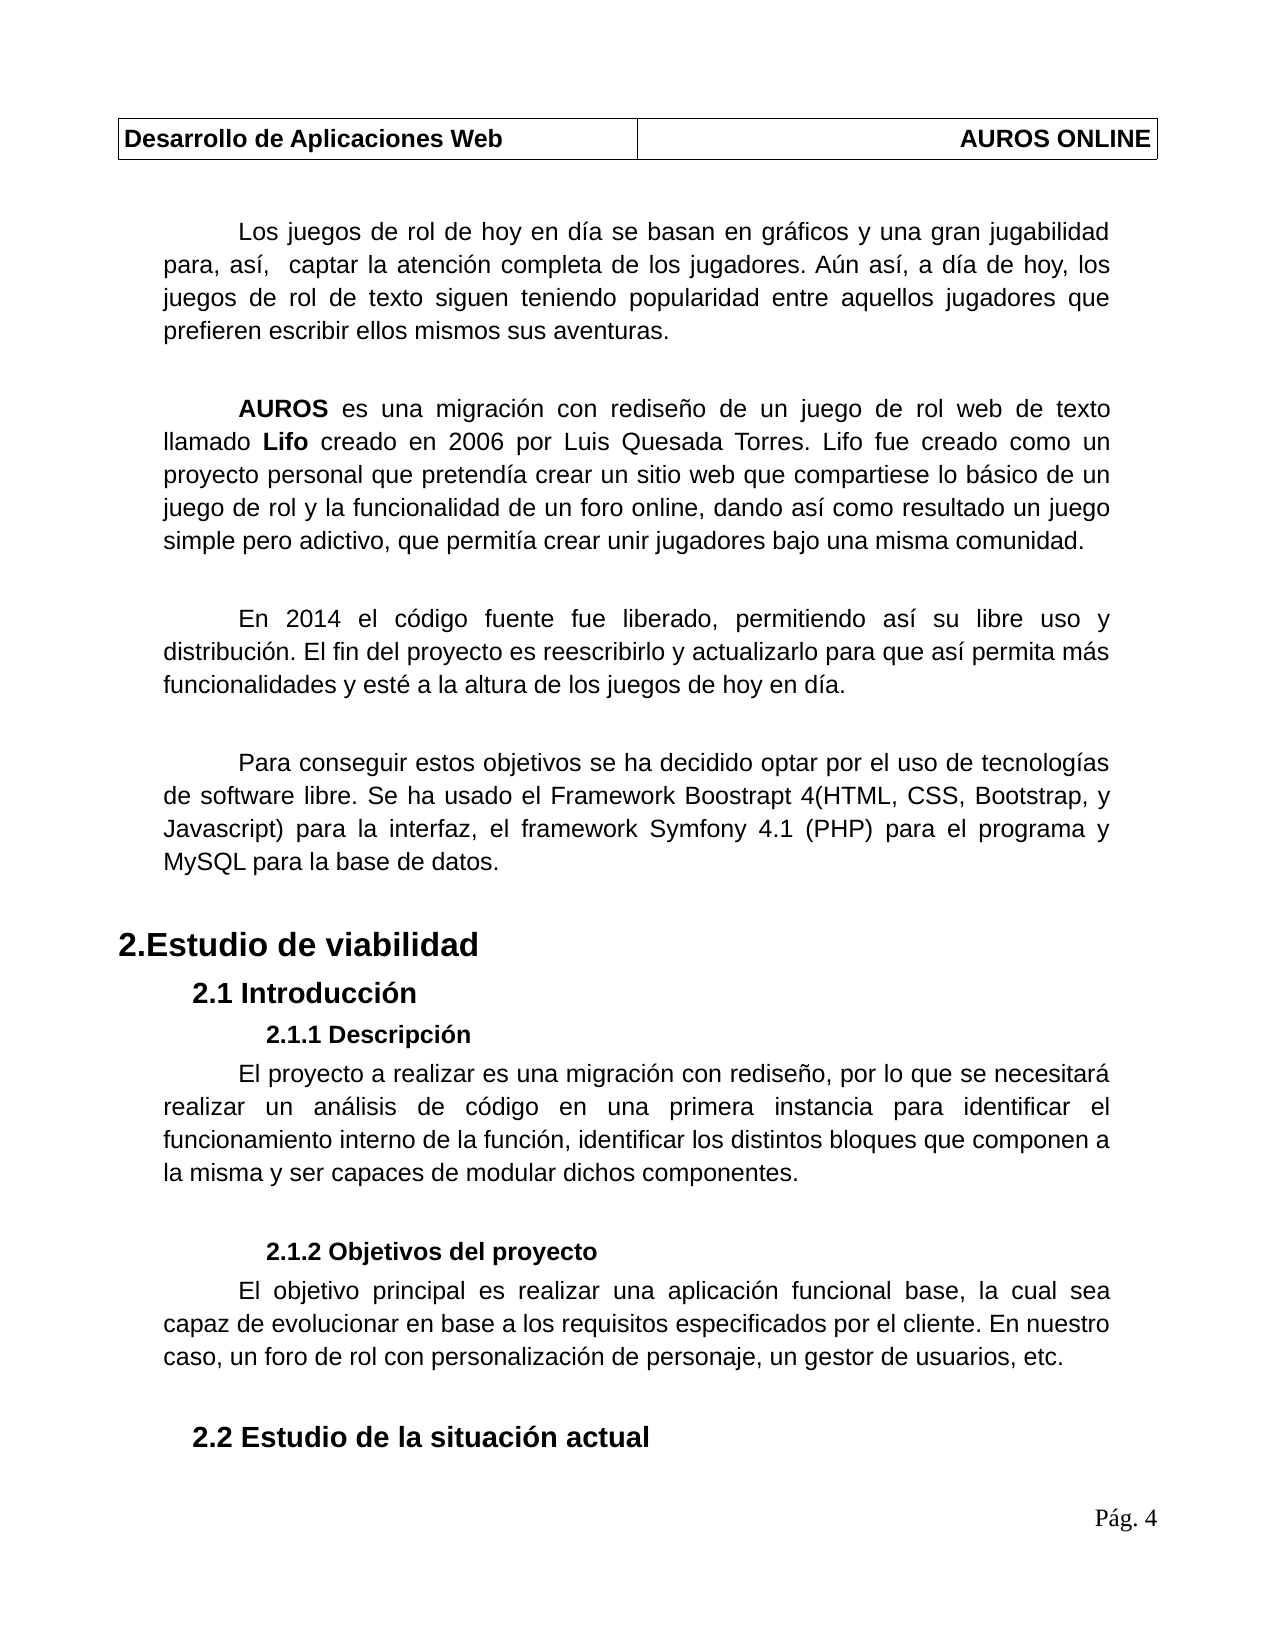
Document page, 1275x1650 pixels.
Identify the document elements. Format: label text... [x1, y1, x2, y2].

text 2.1.2 Objetivos del proyecto [118, 1237, 1112, 1265]
text El objetivo principal es realizar una aplicación funcional base, la cual sea capaz de evolucionar en base a los requisitos especificados por el cliente. En nuestro caso, un foro de rol con personalización de personaje, un gestor de usuarios, etc. [163, 1276, 1112, 1370]
text Los juegos de rol de hoy en día se basan en gráficos y una gran jugabilidad para, así, captar la atención completa de los jugadores. Aún así, a día de hoy, los juegos de rol de texto siguen teniendo popularidad entre aquellos jugadores que prefieren escribir ellos mismos sus aventuras. [163, 217, 1112, 344]
text En 2014 el código fuente fue liberado, permitiendo así su libre uso y distribución. El fin del proyecto es reescribirlo y actualizarlo para que así permita más funcionalidades y esté a la altura de los juegos de hoy en día. [163, 604, 1112, 699]
text AUROS es una migración con rediseño de un juego de rol web de texto llamado Lifo creado en 2006 por Luis Quesada Torres. Lifo fue creado como un proyecto personal que pretendía crear un sitio web que compartiese lo básico de un juego de rol y la funcionalidad de un foro online, dando así como resultado un juego simple pero adictivo, que permitía crear unir jugadores bajo una misma comunidad. [163, 394, 1112, 555]
text 2.2 Estudio de la situación actual [118, 1420, 1112, 1453]
text 2.Estudio de viabilidad [118, 926, 1112, 964]
text 2.1 Introducción [118, 976, 1112, 1009]
text Para conseguir estos objetivos se ha decidido optar por el uso de tecnologías de software libre. Se ha usado el Framework Boostrapt 4(HTML, CSS, Bootstrap, y Javascript) para la interfaz, el framework Symfony 4.1 (PHP) para el programa y MySQL para la base de datos. [163, 748, 1112, 876]
text 2.1.1 Descripción [118, 1020, 1112, 1049]
text El proyecto a realizar es una migración con rediseño, por lo que se necesitará realizar un análisis de código en una primera instancia para identificar el funcionamiento interno de la función, identificar los distintos bloques que componen a la misma y ser capaces de modular dichos componentes. [163, 1059, 1112, 1187]
